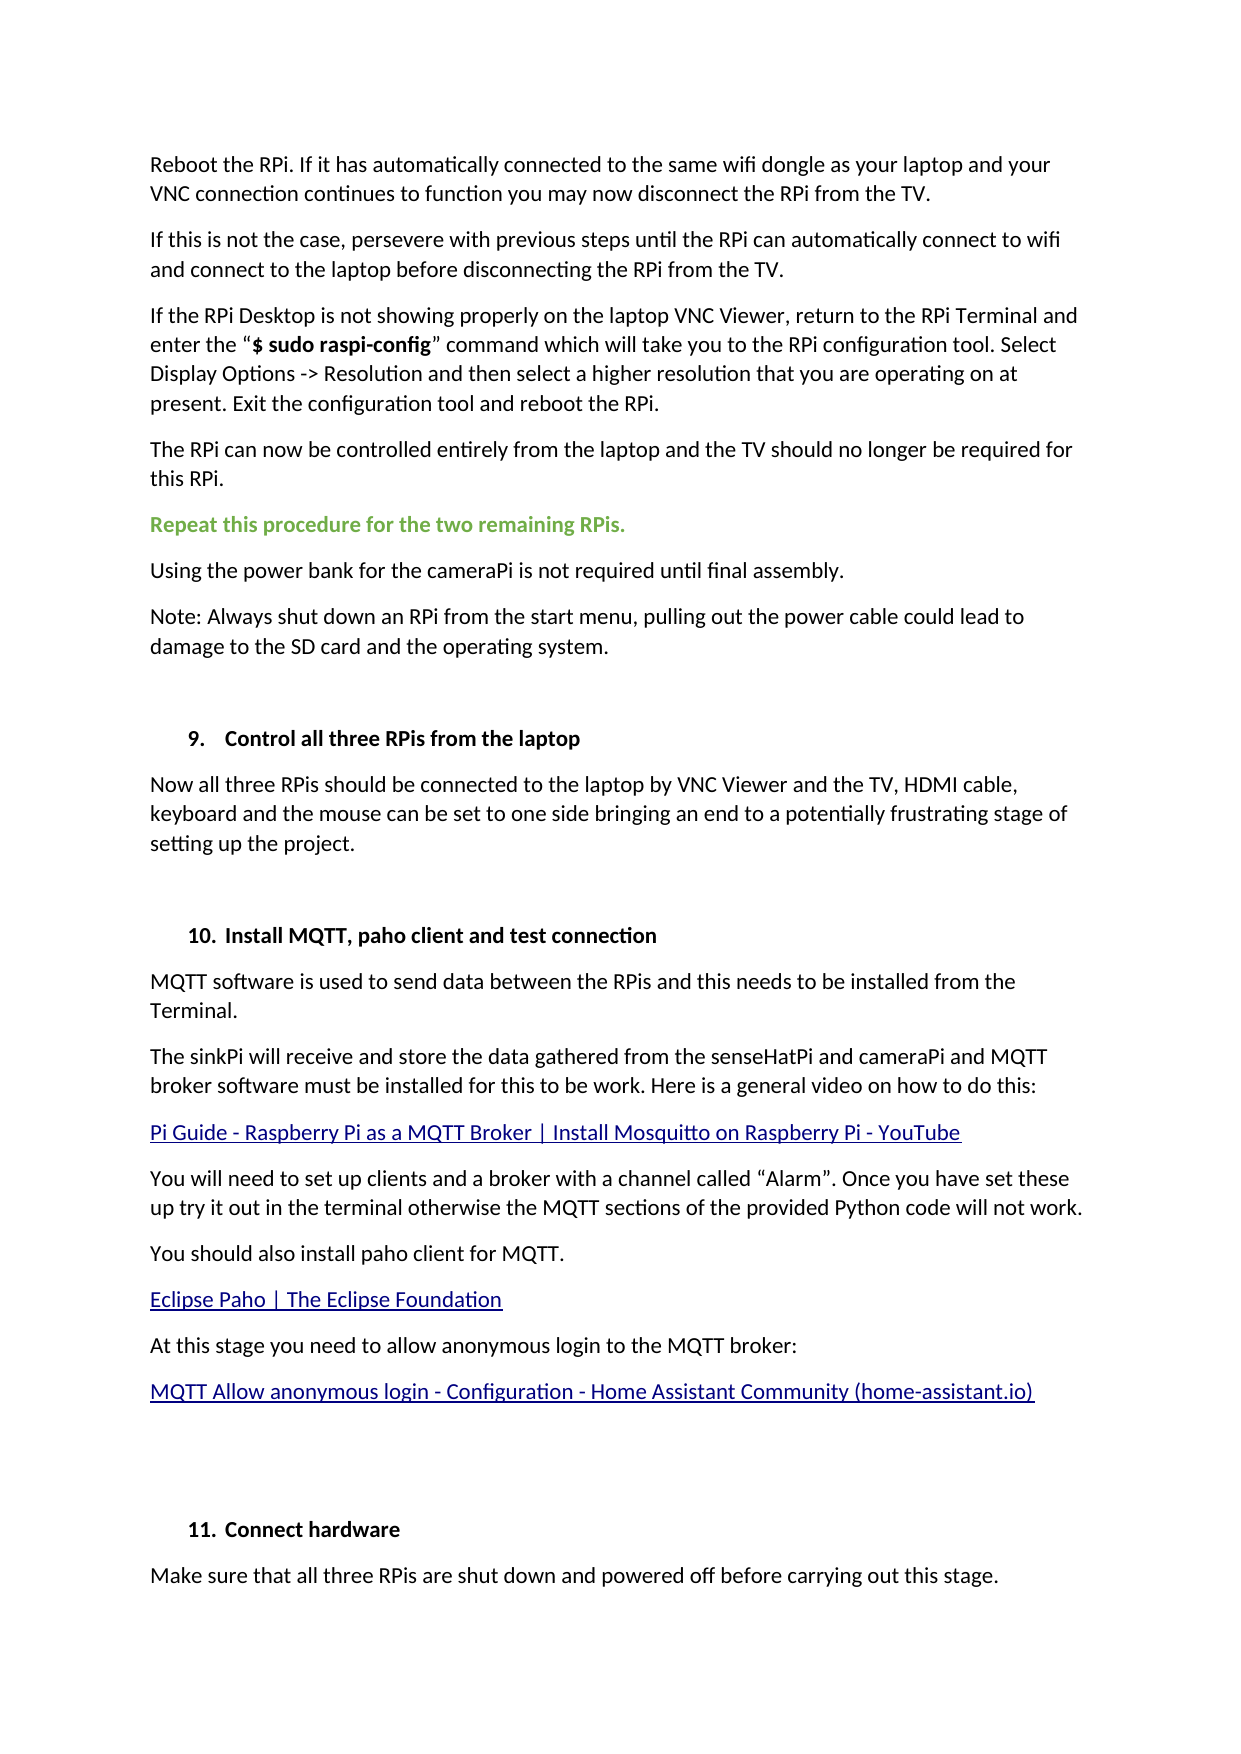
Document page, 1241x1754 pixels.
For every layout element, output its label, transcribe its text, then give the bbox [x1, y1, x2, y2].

text At this stage you need to allow anonymous login to the MQTT broker: [150, 1331, 1090, 1359]
text Now all three RPis should be connected to the laptop by VNC Viewer and the TV, HDMI cable, keyboard and the mouse can be set to one side bringing an end to a potentially frustrating stage of setting up the project. [150, 770, 1090, 857]
text You should also install paho client for MQTT. [150, 1239, 1090, 1267]
list Connect hardware [187, 1515, 1090, 1543]
text Reboot the RPi. If it has automatically connected to the same wifi dongle as your laptop and your VNC connection continues to function you may now disconnect the RPi from the TV. [150, 150, 1090, 207]
text MQTT Allow anonymous login - Configuration - Home Assistant Community (home-assistant.io) [150, 1377, 1090, 1405]
text If this is not the case, persevere with previous steps until the RPi can automatically connect to wifi and connect to the laptop before disconnecting the RPi from the TV. [150, 225, 1090, 283]
list Control all three RPis from the laptop [187, 724, 1090, 752]
text You will need to set up clients and a broker with a channel called “Alarm”. Once you have set these up try it out in the terminal otherwise the MQTT sections of the provided Python code will not work. [150, 1164, 1090, 1221]
text If the RPi Desktop is not showing properly on the laptop VNC Viewer, return to the RPi Terminal and enter the “$ sudo raspi-config” command which will take you to the RPi configuration tool. Select Display Options -> Resolution and then select a higher resolution that you are operating on at present. Exit the configuration tool and reboot the RPi. [150, 301, 1090, 417]
text MQTT software is used to send data between the RPis and this needs to be installed from the Terminal. [150, 967, 1090, 1024]
text Using the power bank for the cameraPi is not required until final assembly. [150, 556, 1090, 584]
text Repeat this procedure for the two remaining RPis. [150, 510, 1090, 538]
text Make sure that all three RPis are shut down and powered off before carrying out this stage. [150, 1561, 1090, 1589]
text The sinkPi will receive and store the data gathered from the senseHatPi and cameraPi and MQTT broker software must be installed for this to be work. Here is a general video on how to do this: [150, 1042, 1090, 1100]
text The RPi can now be controlled entirely from the laptop and the TV should no longer be required for this RPi. [150, 435, 1090, 492]
text Note: Always shut down an RPi from the start menu, pulling out the power cable could lead to damage to the SD card and the operating system. [150, 602, 1090, 660]
text Pi Guide - Raspberry Pi as a MQTT Broker | Install Mosquitto on Raspberry Pi - YouTube [150, 1118, 1090, 1146]
text Eclipse Paho | The Eclipse Foundation [150, 1285, 1090, 1313]
list Install MQTT, paho client and test connection [187, 921, 1090, 949]
